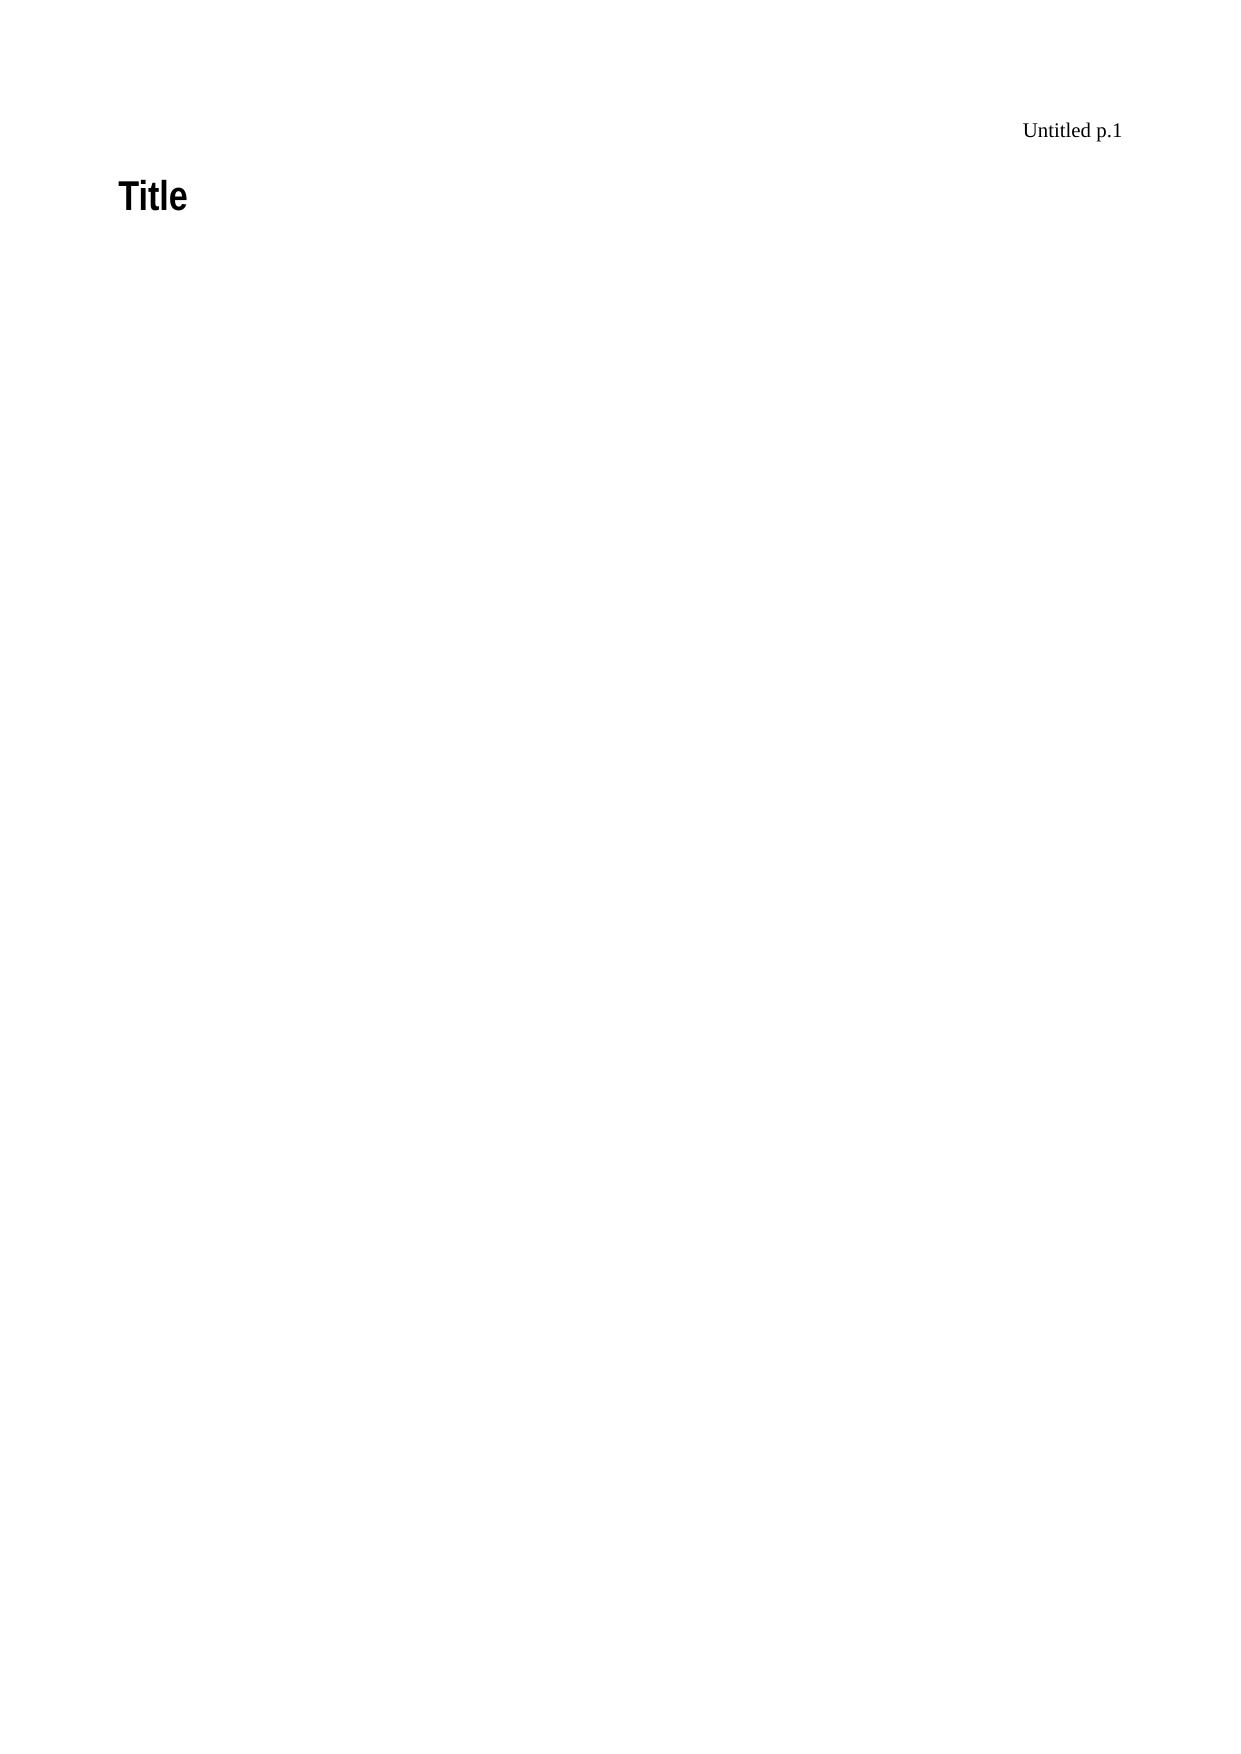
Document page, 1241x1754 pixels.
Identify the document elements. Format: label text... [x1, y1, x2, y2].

title Title [118, 172, 1122, 219]
